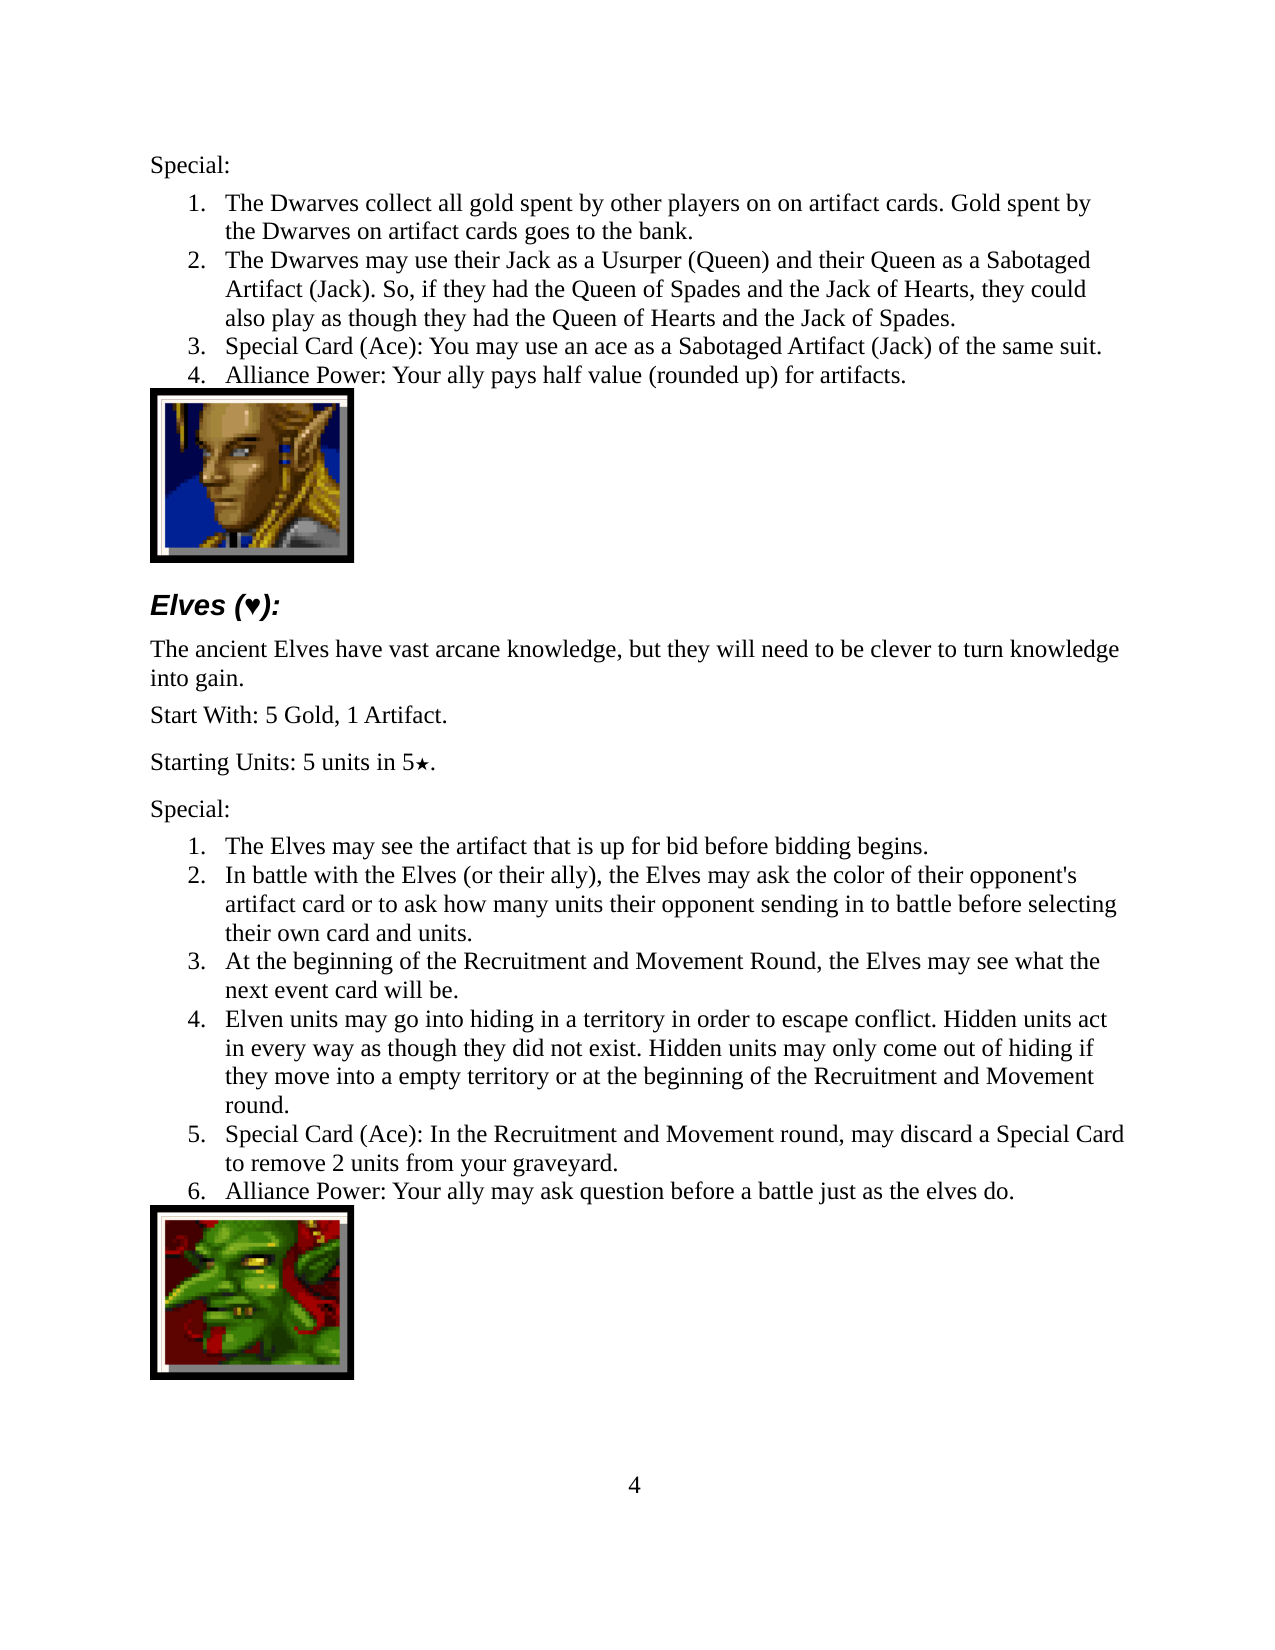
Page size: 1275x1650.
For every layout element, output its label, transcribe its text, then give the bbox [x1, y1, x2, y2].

list Alliance Power: Your ally may ask question before a battle just as the elves do. [187, 1176, 1125, 1205]
list In battle with the Elves (or their ally), the Elves may ask the color of their opponent's artifact card or to ask how many units their opponent sending in to battle before selecting their own card and units. [187, 860, 1125, 946]
list The Elves may see the artifact that is up for bid before bidding begins. [187, 831, 1125, 860]
list Elven units may go into hiding in a territory in order to escape conflict. Hidden units act in every way as though they did not exist. Hidden units may only come out of hiding if they move into a empty territory or at the beginning of the Recruitment and Movement round. [187, 1004, 1125, 1119]
list The Dwarves may use their Jack as a Usurper (Queen) and their Queen as a Sabotaged Artifact (Jack). So, if they had the Queen of Spades and the Jack of Hearts, they could also play as though they had the Queen of Hearts and the Jack of Spades. [187, 245, 1125, 331]
text Special: [150, 150, 1125, 179]
list Alliance Power: Your ally pays half value (rounded up) for artifacts. [187, 360, 1125, 389]
text The ancient Elves have vast arcane knowledge, but they will need to be clever to turn knowledge into gain. [150, 634, 1125, 691]
list The Dwarves collect all gold spent by other players on on artifact cards. Gold spent by the Dwarves on artifact cards goes to the bank. [187, 188, 1125, 245]
picture [150, 388, 355, 563]
list Special Card (Ace): In the Recruitment and Movement round, may discard a Special Card to remove 2 units from your graveyard. [187, 1119, 1125, 1176]
text Special: [150, 794, 1125, 822]
list At the beginning of the Recruitment and Movement Round, the Elves may see what the next event card will be. [187, 946, 1125, 1004]
list Special Card (Ace): You may use an ace as a Sabotaged Artifact (Jack) of the same suit. [187, 331, 1125, 360]
picture [150, 1205, 355, 1380]
text Start With: 5 Gold, 1 Artifact. [150, 700, 1125, 729]
subtitle Elves (♥): [150, 588, 1125, 621]
text Starting Units: 5 units in 5★. [150, 747, 1125, 776]
